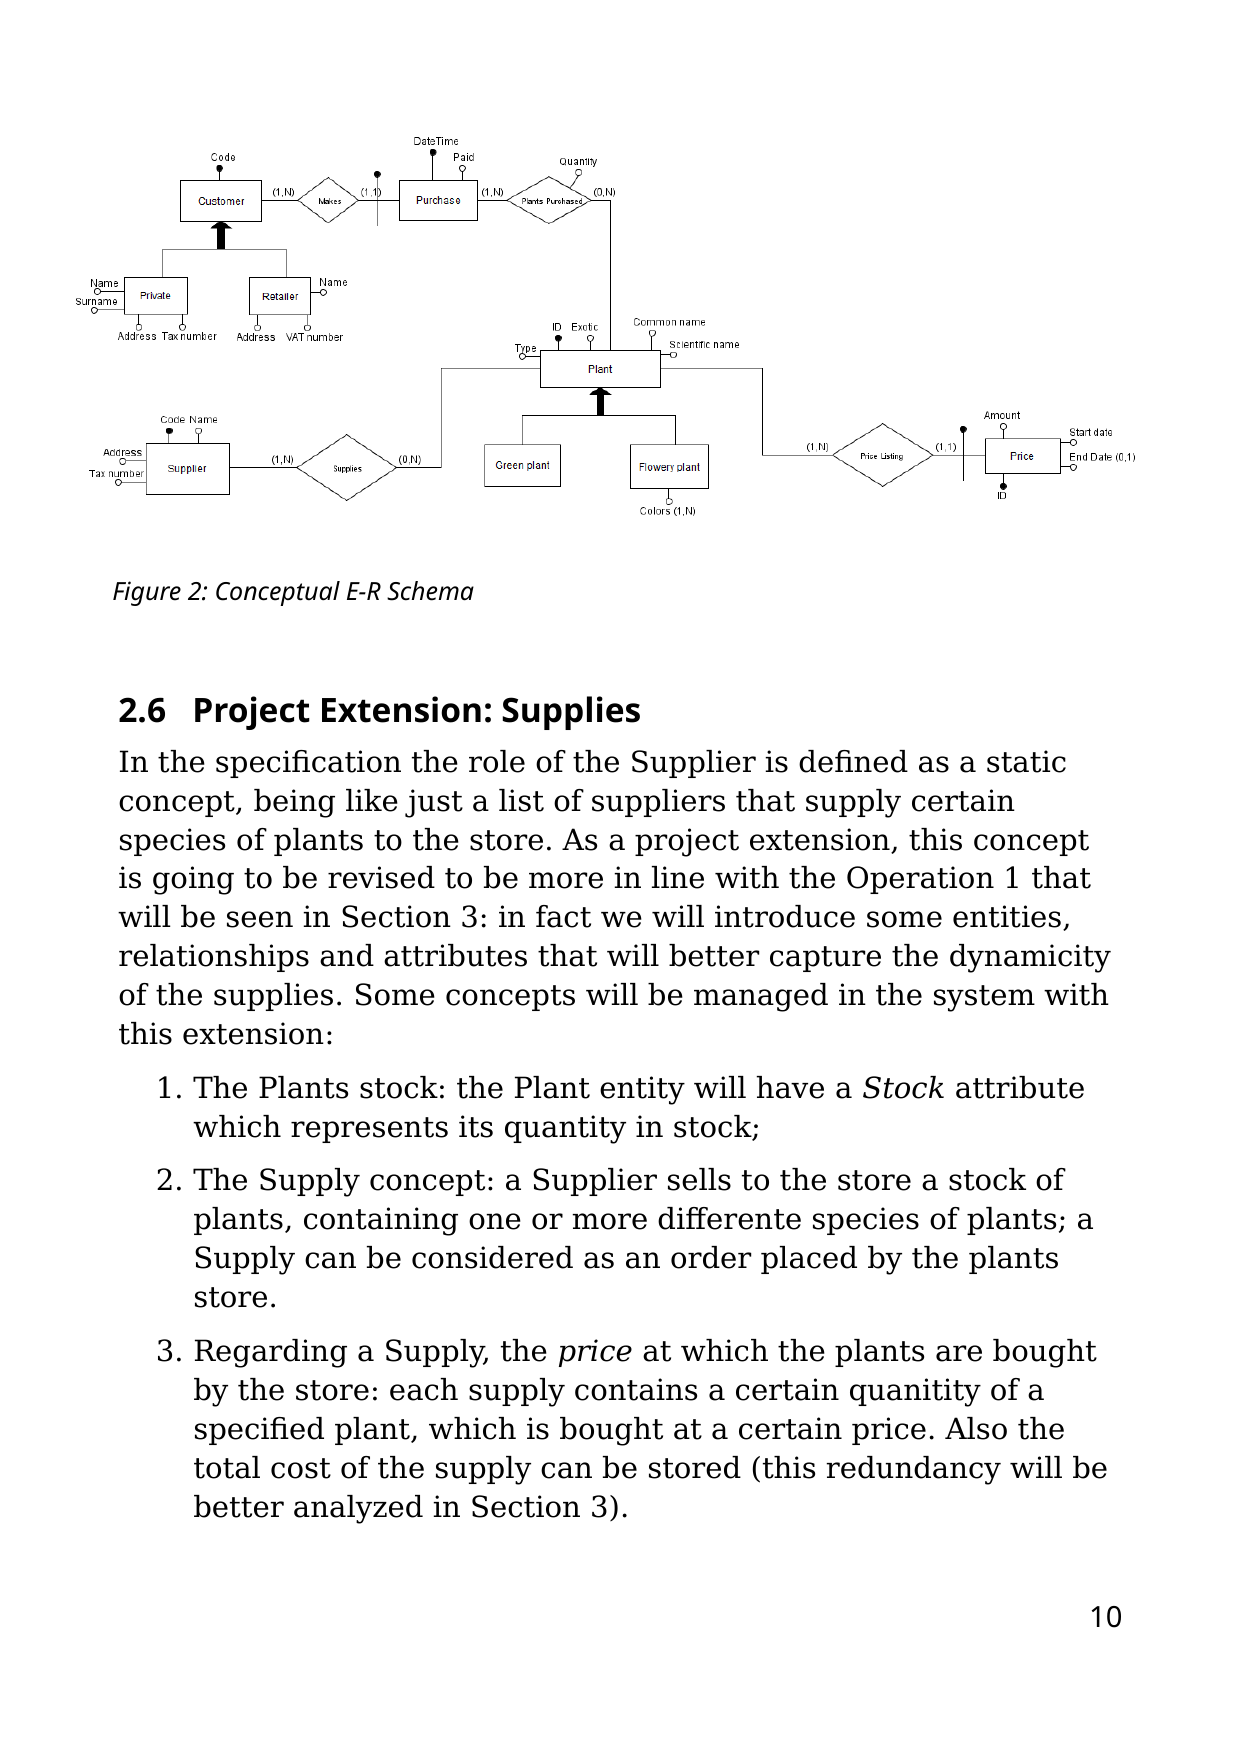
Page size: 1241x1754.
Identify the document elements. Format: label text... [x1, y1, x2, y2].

text In the specification the role of the Supplier is defined as a static concept, being like just a list of suppliers that supply certain species of plants to the store. As a project extension, this concept is going to be revised to be more in line with the Operation 1 that will be seen in Section 3: in fact we will introduce some entities, relationships and attributes that will better capture the dynamicity of the supplies. Some concepts will be managed in the system with this extension: [118, 745, 1122, 1052]
picture [61, 104, 1144, 574]
text Figure 2: Conceptual E-R Schema [112, 574, 1128, 607]
list Regarding a Supply, the price at which the plants are bought by the store: each supply contains a certain quanitity of a specified plant, which is bought at a certain price. Also the total cost of the supply can be stored (this redundancy will be better analyzed in Section 3). [156, 1334, 1122, 1524]
list The Supply concept: a Supplier sells to the store a stock of plants, containing one or more differente species of plants; a Supply can be considered as an order placed by the plants store. [156, 1164, 1122, 1314]
subtitle Project Extension: Supplies [118, 687, 1122, 732]
list The Plants stock: the Plant entity will have a Stock attribute which represents its quantity in stock; [156, 1071, 1122, 1144]
